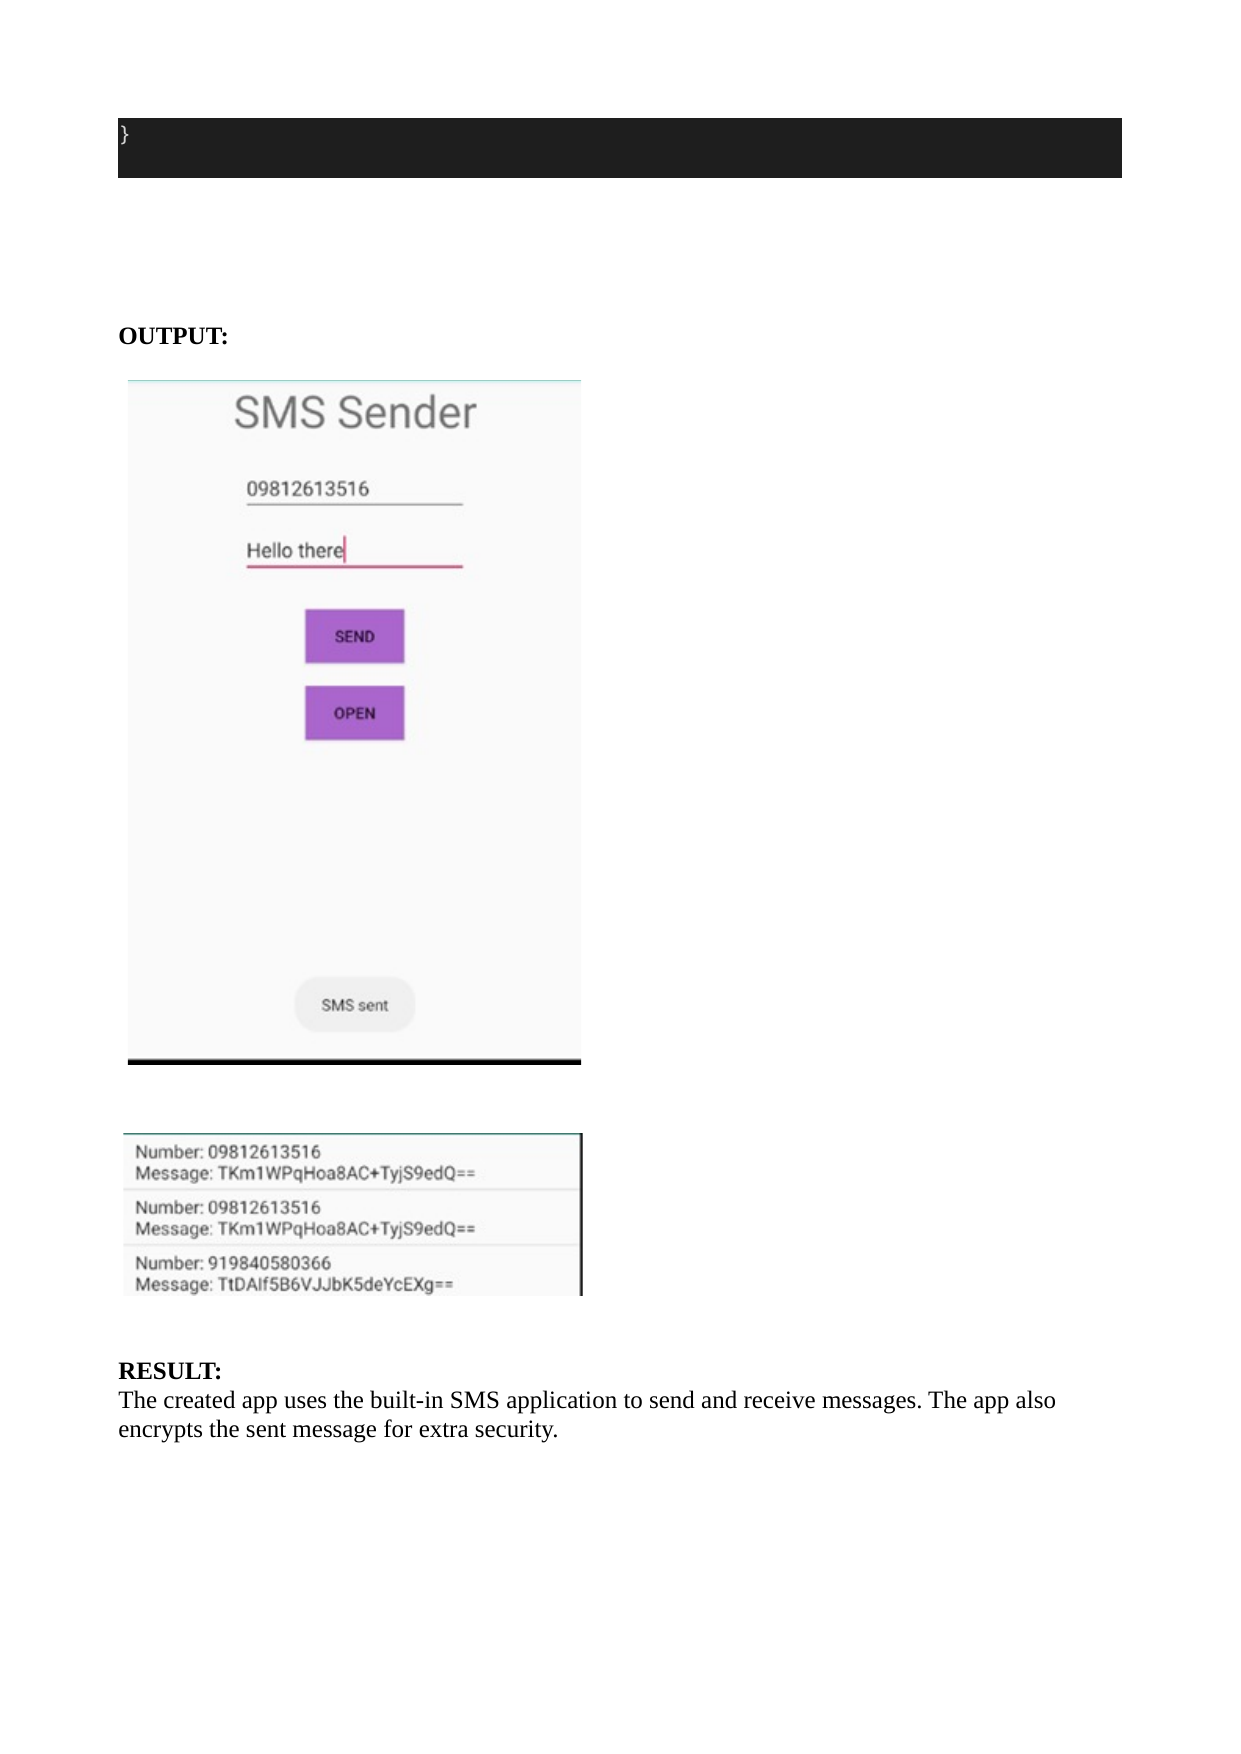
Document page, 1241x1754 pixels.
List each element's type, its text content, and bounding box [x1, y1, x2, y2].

text OUTPUT: [118, 321, 1122, 350]
text } [118, 118, 1122, 148]
text The created app uses the built-in SMS application to send and receive messages. The app also encrypts the sent message for extra security. [118, 1385, 1122, 1443]
text RESULT: [118, 1356, 1122, 1385]
